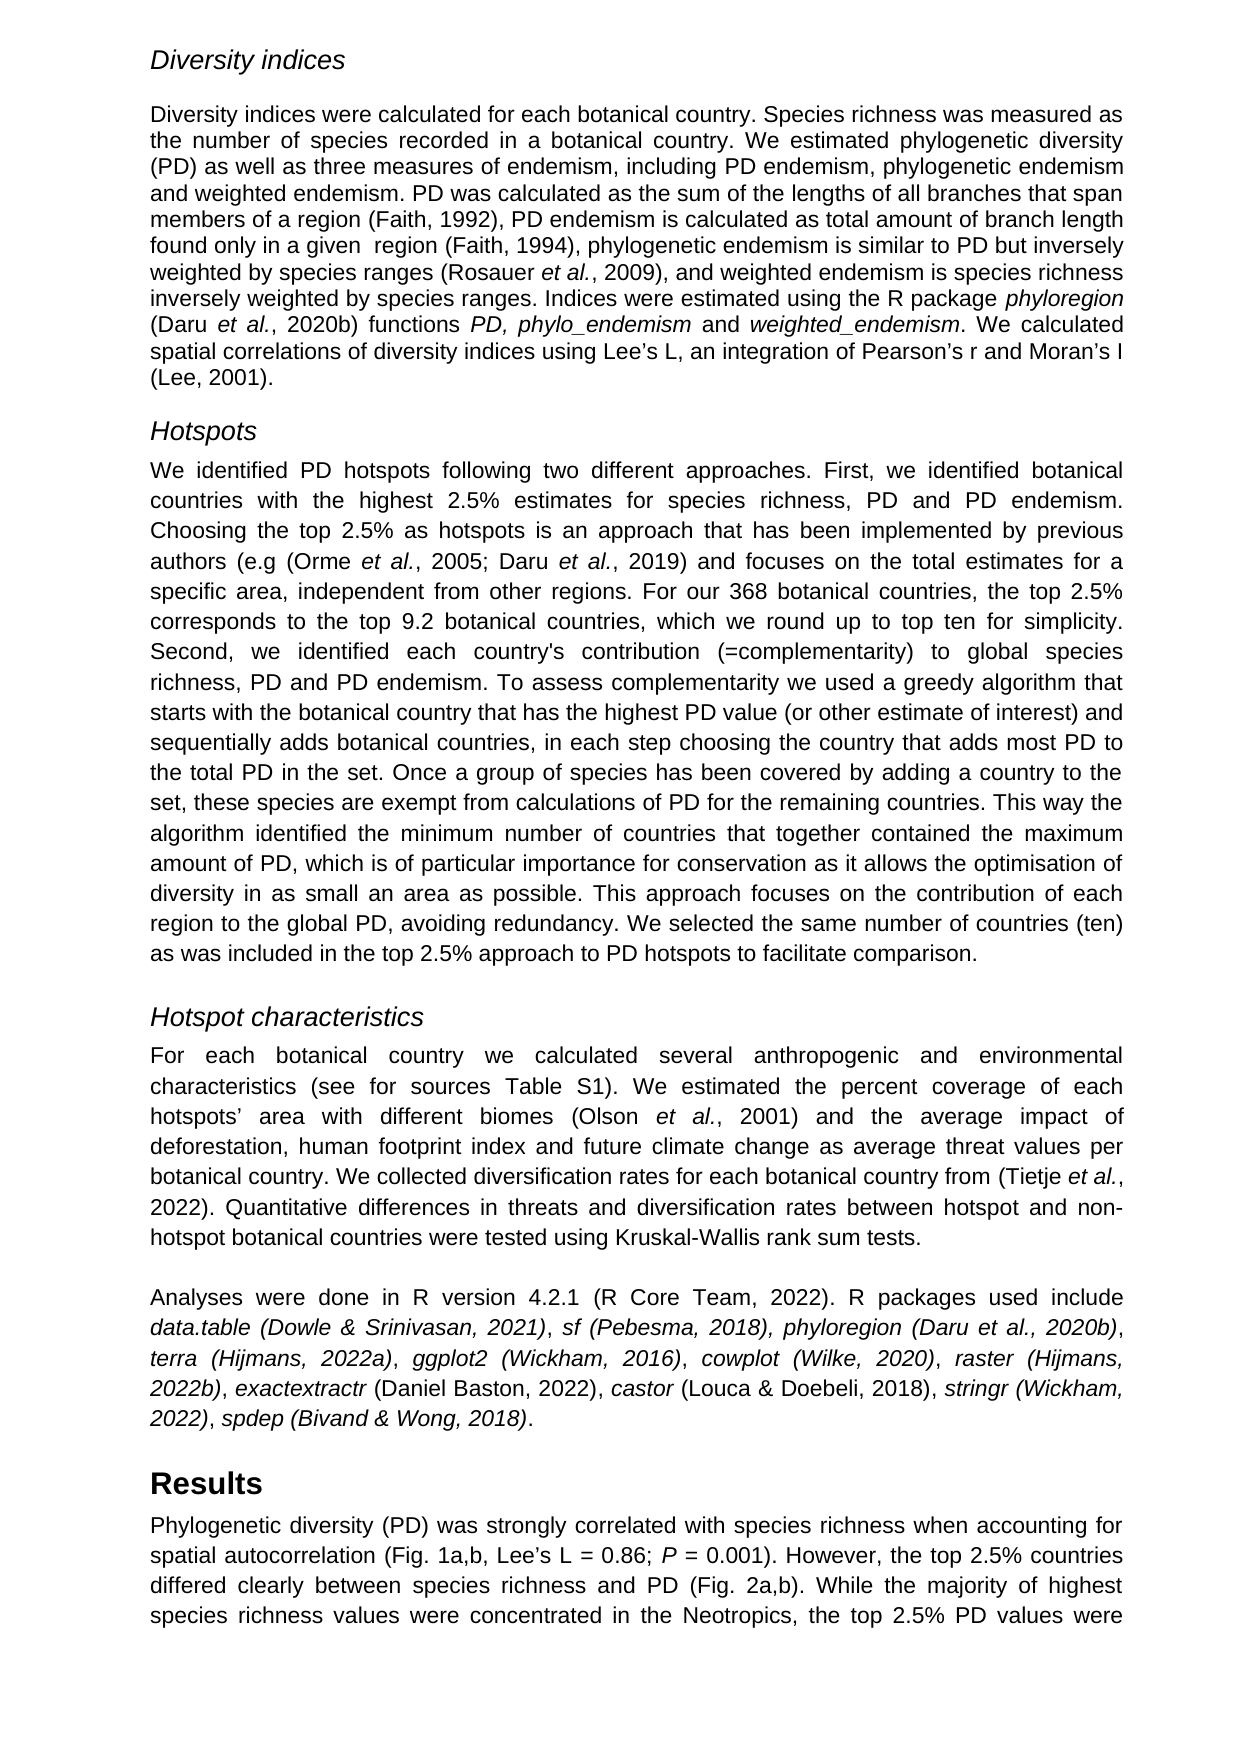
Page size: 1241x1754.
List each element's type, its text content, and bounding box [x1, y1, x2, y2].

text Diversity indices were calculated for each botanical country. Species richness was measured as the number of species recorded in a botanical country. We estimated phylogenetic diversity (PD) as well as three measures of endemism, including PD endemism, phylogenetic endemism and weighted endemism. PD was calculated as the sum of the lengths of all branches that span members of a region (Faith, 1992), PD endemism is calculated as total amount of branch length found only in a given region (Faith, 1994), phylogenetic endemism is similar to PD but inversely weighted by species ranges (Rosauer et al., 2009), and weighted endemism is species richness inversely weighted by species ranges. Indices were estimated using the R package phyloregion (Daru et al., 2020b) functions PD, phylo_endemism and weighted_endemism. We calculated spatial correlations of diversity indices using Lee’s L, an integration of Pearson’s r and Moran’s I (Lee, 2001). [150, 101, 1124, 390]
text For each botanical country we calculated several anthropogenic and environmental characteristics (see for sources Table S1). We estimated the percent coverage of each hotspots’ area with different biomes (Olson et al., 2001) and the average impact of deforestation, human footprint index and future climate change as average threat values per botanical country. We collected diversification rates for each botanical country from (Tietje et al., 2022). Quantitative differences in threats and diversification rates between hotspot and non-hotspot botanical countries were tested using Kruskal-Wallis rank sum tests. [150, 1042, 1124, 1250]
subtitle Diversity indices [150, 44, 1124, 76]
subtitle Results [150, 1465, 1124, 1501]
subtitle Hotspots [150, 415, 1124, 447]
subtitle Hotspot characteristics [150, 1001, 1124, 1032]
text Phylogenetic diversity (PD) was strongly correlated with species richness when accounting for spatial autocorrelation (Fig. 1a,b, Lee’s L = 0.86; P = 0.001). However, the top 2.5% countries differed clearly between species richness and PD (Fig. 2a,b). While the majority of highest species richness values were concentrated in the Neotropics, the top 2.5% PD values were [150, 1512, 1124, 1629]
text We identified PD hotspots following two different approaches. First, we identified botanical countries with the highest 2.5% estimates for species richness, PD and PD endemism. Choosing the top 2.5% as hotspots is an approach that has been implemented by previous authors (e.g (Orme et al., 2005; Daru et al., 2019) and focuses on the total estimates for a specific area, independent from other regions. For our 368 botanical countries, the top 2.5% corresponds to the top 9.2 botanical countries, which we round up to top ten for simplicity. Second, we identified each country's contribution (=complementarity) to global species richness, PD and PD endemism. To assess complementarity we used a greedy algorithm that starts with the botanical country that has the highest PD value (or other estimate of interest) and sequentially adds botanical countries, in each step choosing the country that adds most PD to the total PD in the set. Once a group of species has been covered by adding a country to the set, these species are exempt from calculations of PD for the remaining countries. This way the algorithm identified the minimum number of countries that together contained the maximum amount of PD, which is of particular importance for conservation as it allows the optimisation of diversity in as small an area as possible. This approach focuses on the contribution of each region to the global PD, avoiding redundancy. We selected the same number of countries (ten) as was included in the top 2.5% approach to PD hotspots to facilitate comparison. [150, 457, 1124, 967]
text Analyses were done in R version 4.2.1 (R Core Team, 2022). R packages used include data.table (Dowle & Srinivasan, 2021), sf (Pebesma, 2018), phyloregion (Daru et al., 2020b), terra (Hijmans, 2022a), ggplot2 (Wickham, 2016), cowplot (Wilke, 2020), raster (Hijmans, 2022b), exactextractr (Daniel Baston, 2022), castor (Louca & Doebeli, 2018), stringr (Wickham, 2022), spdep (Bivand & Wong, 2018). [150, 1284, 1124, 1431]
